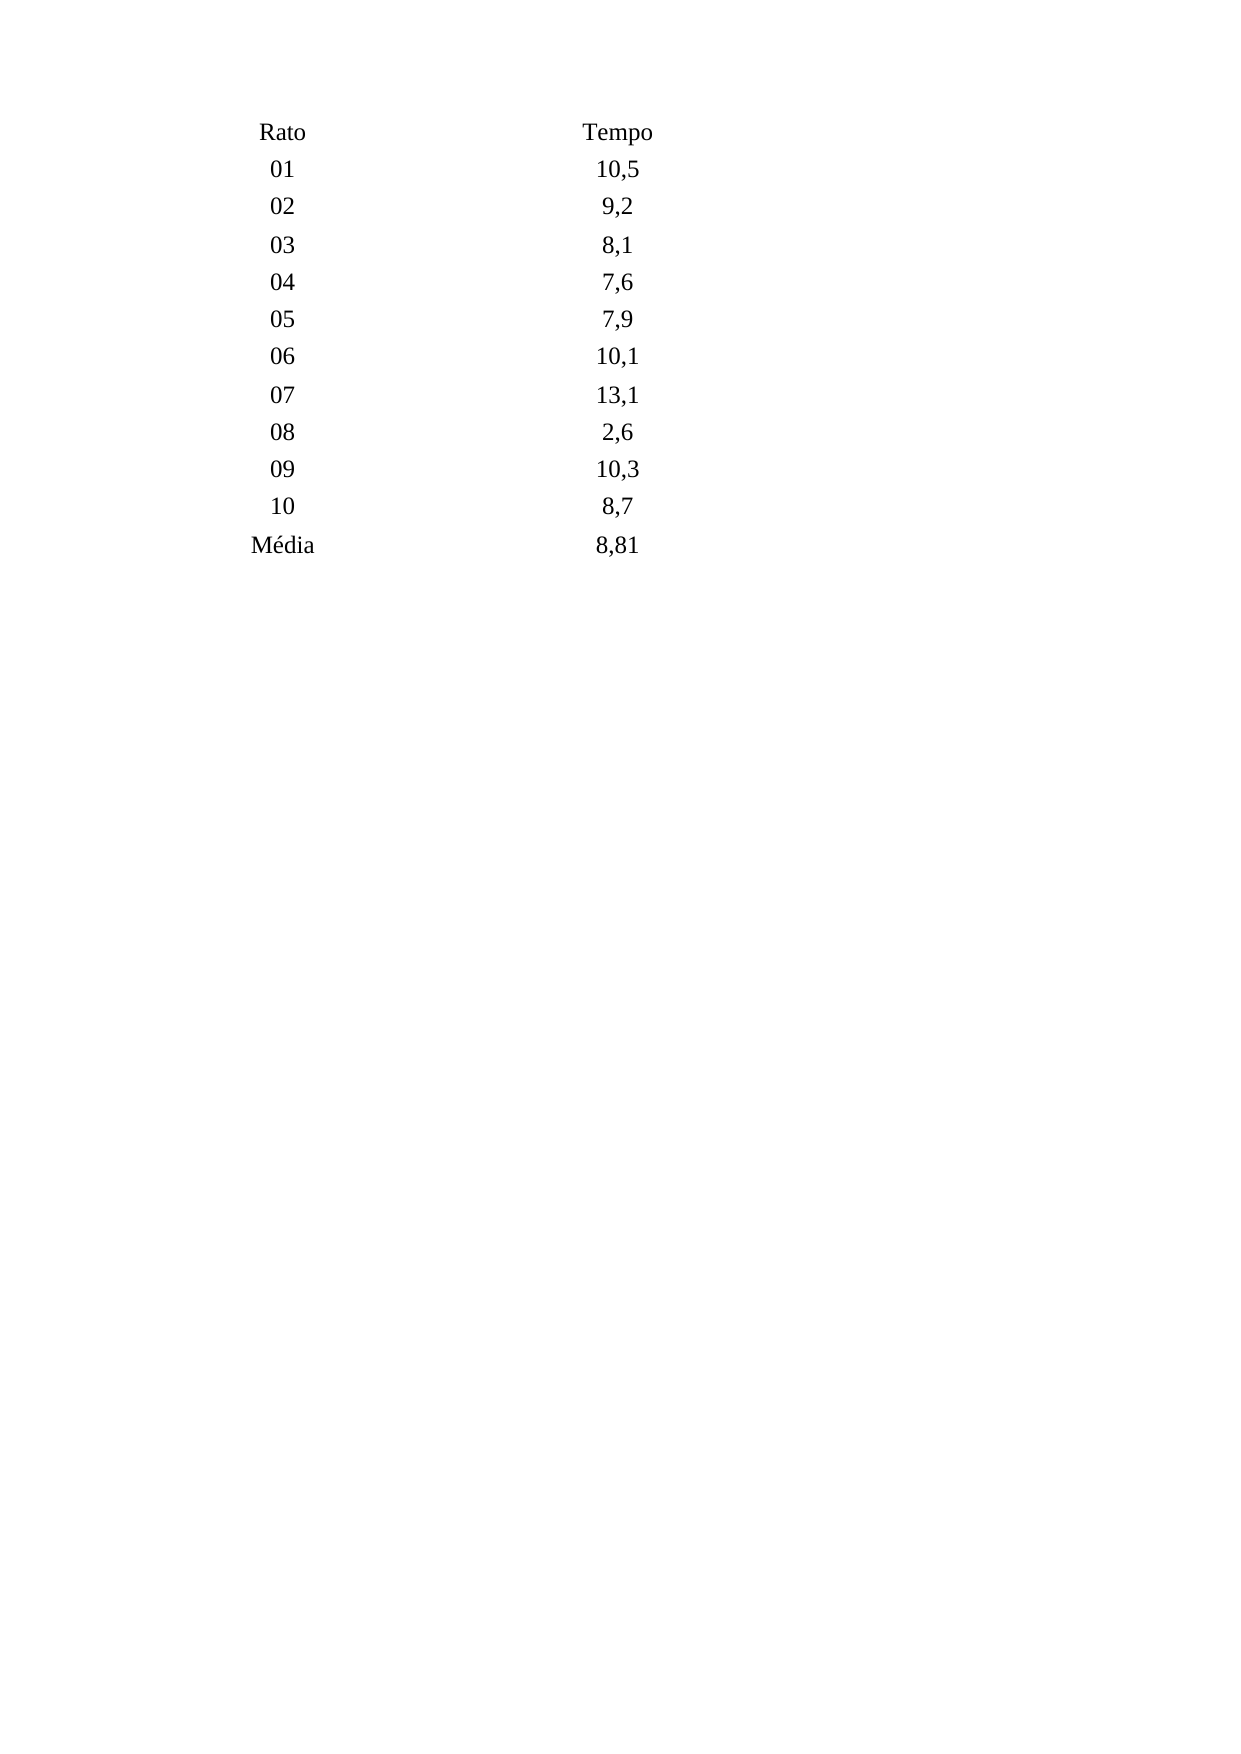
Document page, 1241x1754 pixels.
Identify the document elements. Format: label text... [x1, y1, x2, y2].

table_cell 10,5 [453, 155, 788, 192]
table_cell 8,81 [453, 531, 788, 571]
table_cell 08 [118, 418, 453, 455]
table_cell 10,3 [453, 455, 788, 492]
table_cell 01 [118, 155, 453, 192]
table_cell 05 [118, 305, 453, 342]
table_cell 10 [118, 492, 453, 531]
table_cell Média [118, 531, 453, 571]
table_cell 8,1 [453, 231, 788, 268]
table_header Rato [118, 118, 453, 155]
table_cell 2,6 [453, 418, 788, 455]
table_header Tempo [453, 118, 788, 155]
table_cell 03 [118, 231, 453, 268]
table_cell 7,6 [453, 268, 788, 305]
table_cell 8,7 [453, 492, 788, 531]
table_cell 13,1 [453, 381, 788, 418]
table_cell 06 [118, 342, 453, 381]
table_cell 09 [118, 455, 453, 492]
table_cell 9,2 [453, 192, 788, 231]
table_cell 04 [118, 268, 453, 305]
table_cell 10,1 [453, 342, 788, 381]
table_cell 7,9 [453, 305, 788, 342]
table_cell 02 [118, 192, 453, 231]
table_cell 07 [118, 381, 453, 418]
